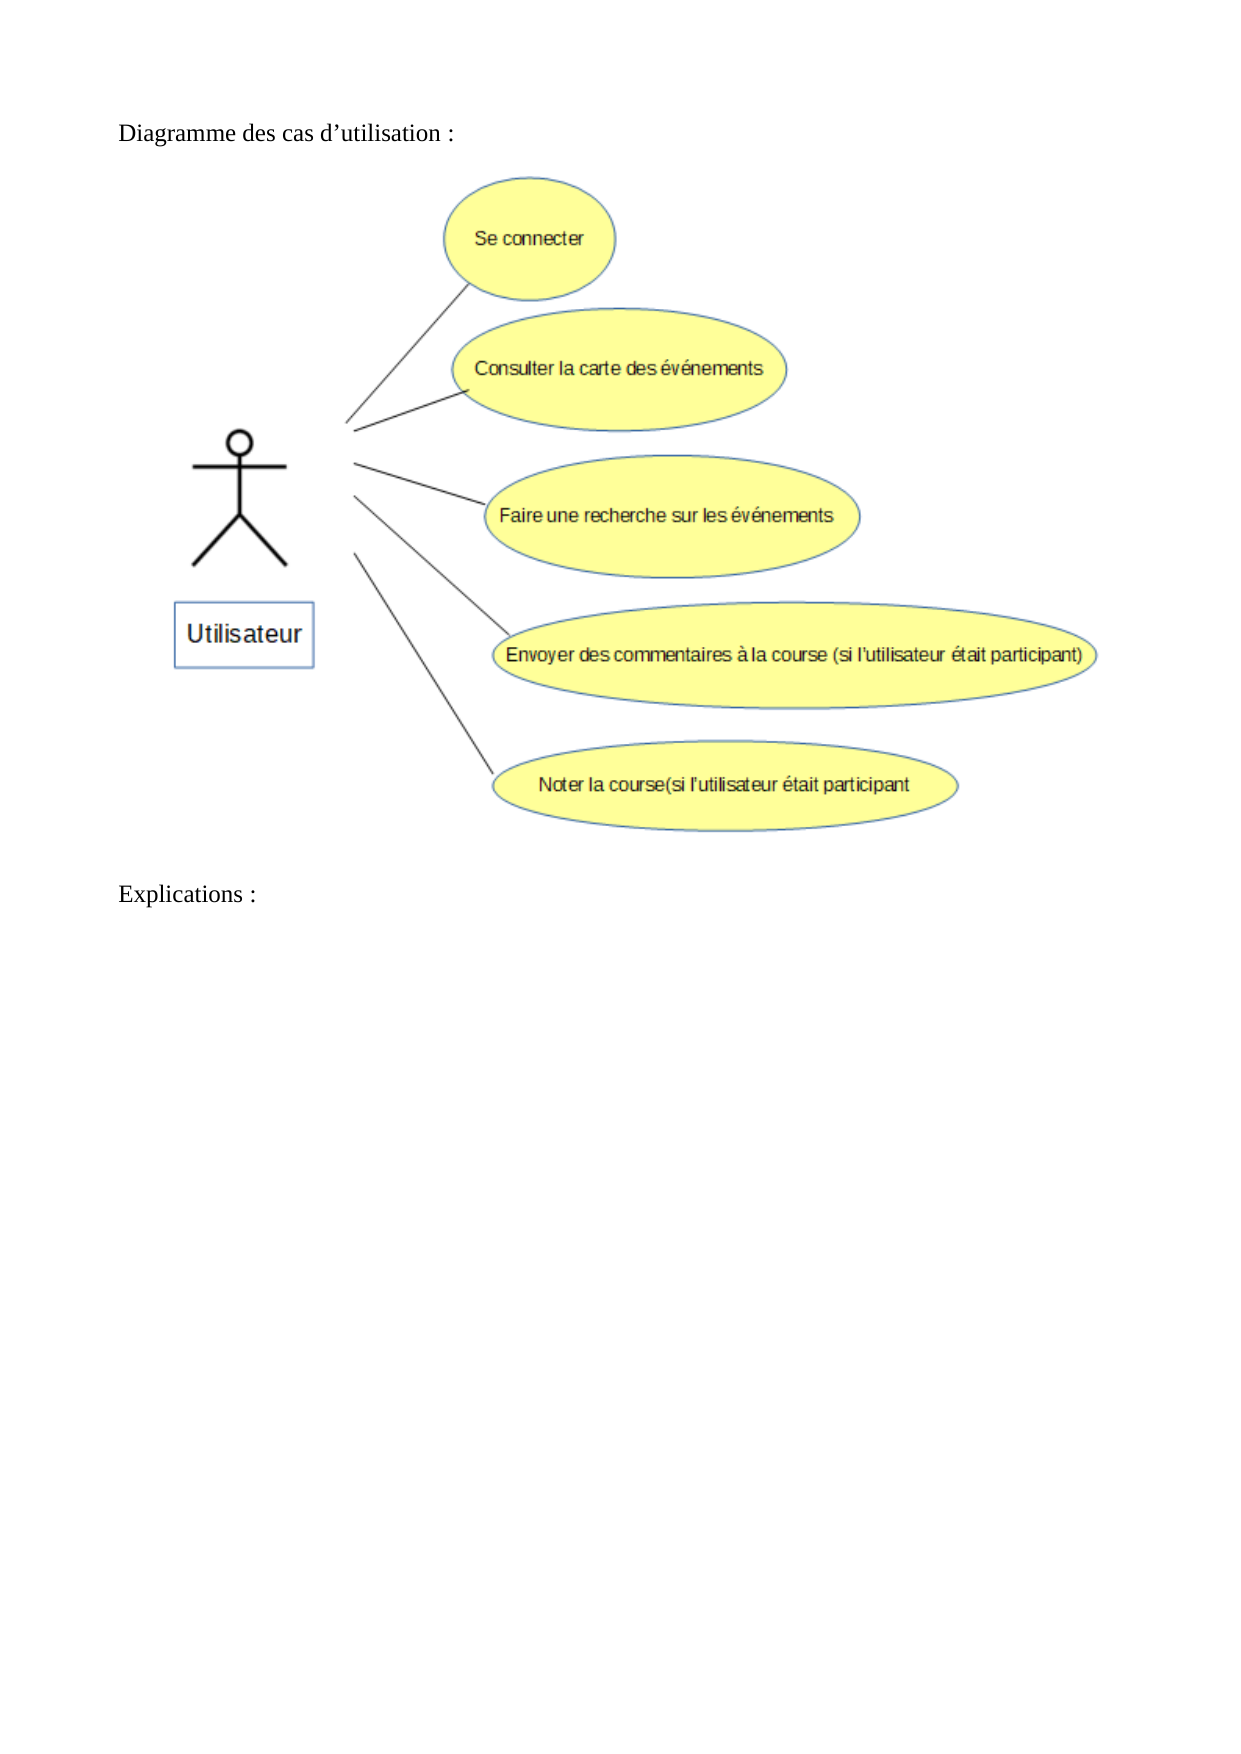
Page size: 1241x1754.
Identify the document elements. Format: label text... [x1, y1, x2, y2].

text Diagramme des cas d’utilisation : [118, 118, 1122, 147]
picture [129, 175, 1111, 851]
text Explications : [118, 879, 1122, 908]
